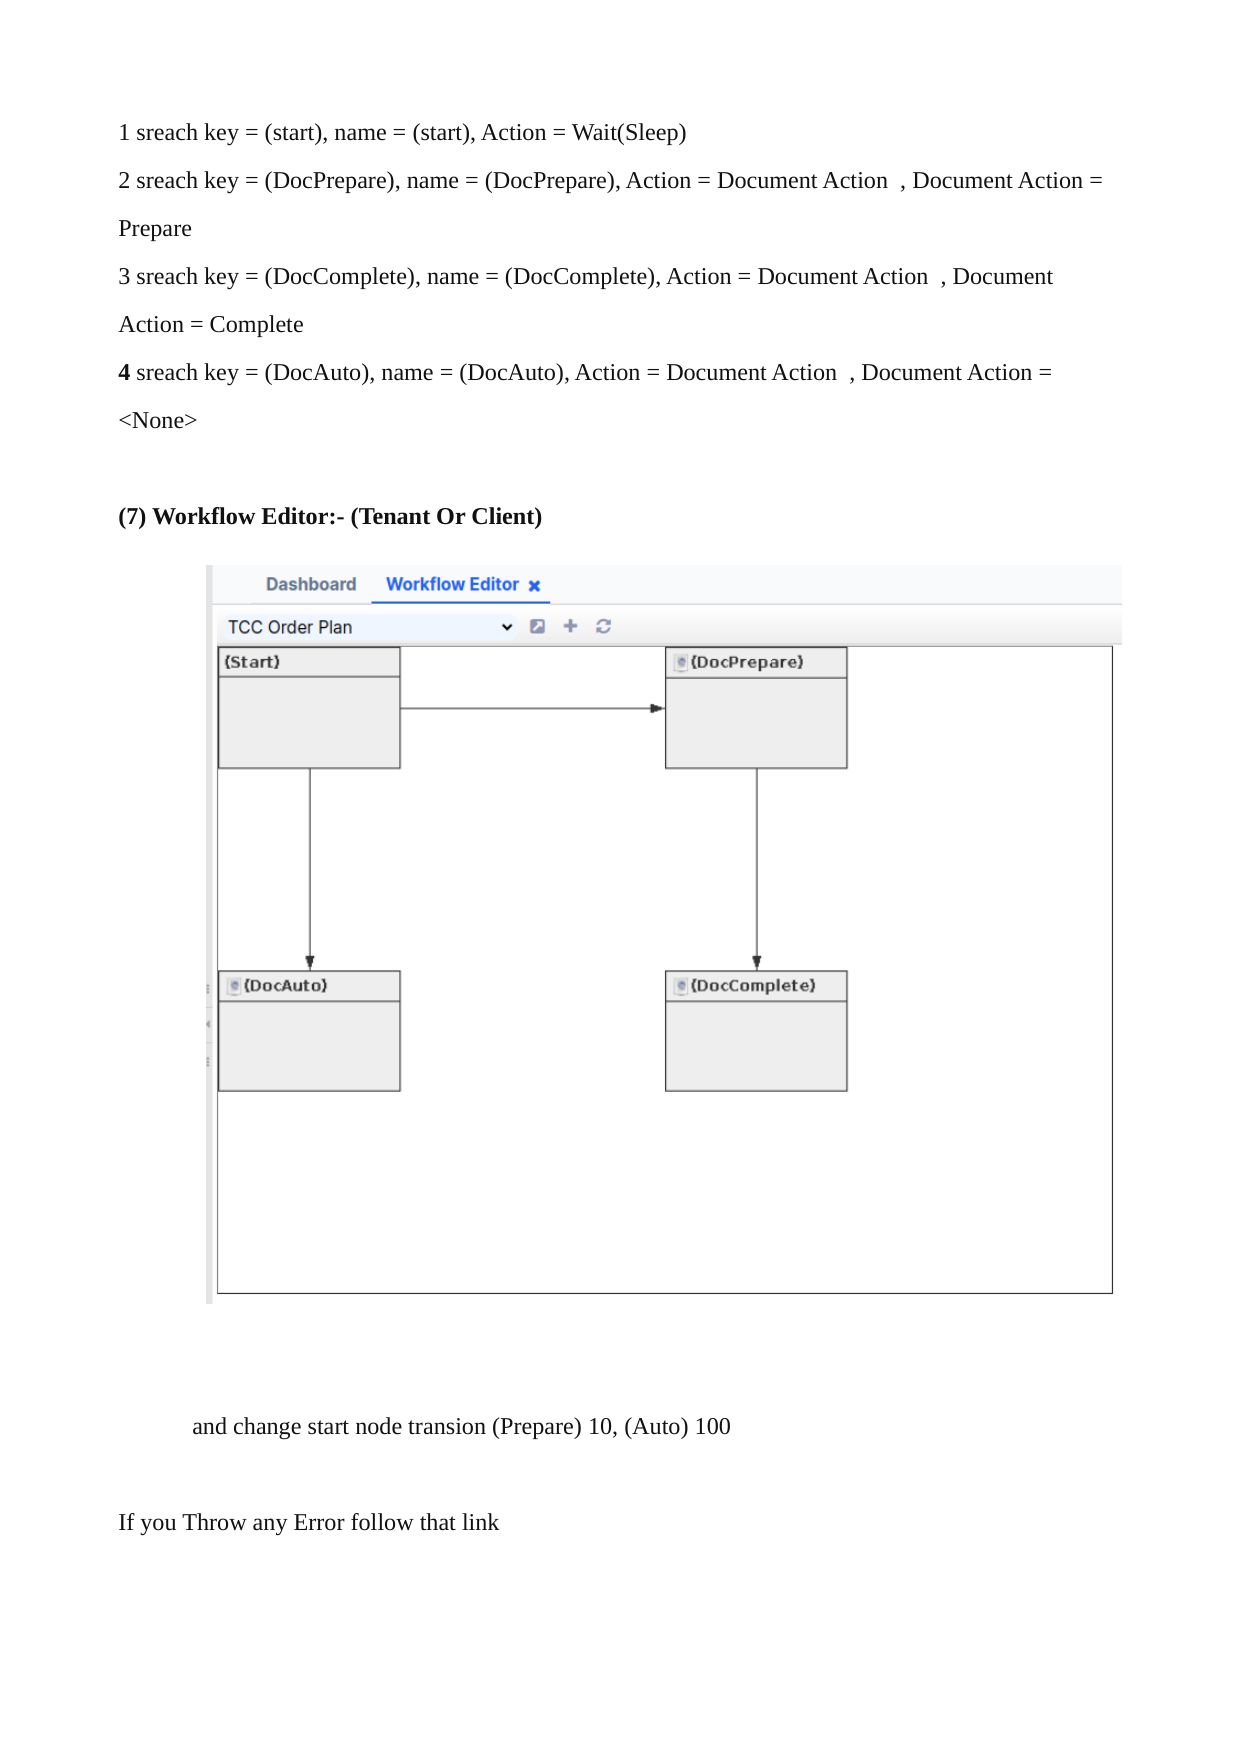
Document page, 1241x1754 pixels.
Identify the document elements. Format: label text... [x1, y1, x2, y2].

picture [206, 565, 1123, 1304]
text If you Throw any Error follow that link [118, 1508, 1122, 1556]
text and change start node transion (Prepare) 10, (Auto) 100 [118, 645, 1122, 1460]
text (7) Workflow Editor:- (Tenant Or Client) [118, 501, 1122, 549]
text 3 sreach key = (DocComplete), name = (DocComplete), Action = Document Action , Document Action = Complete 4 sreach key = (DocAuto), name = (DocAuto), Action = Document Action , Document Action = <None> [118, 262, 1122, 453]
text 2 sreach key = (DocPrepare), name = (DocPrepare), Action = Document Action , Document Action = Prepare [118, 166, 1122, 262]
text 1 sreach key = (start), name = (start), Action = Wait(Sleep) [118, 118, 1122, 166]
